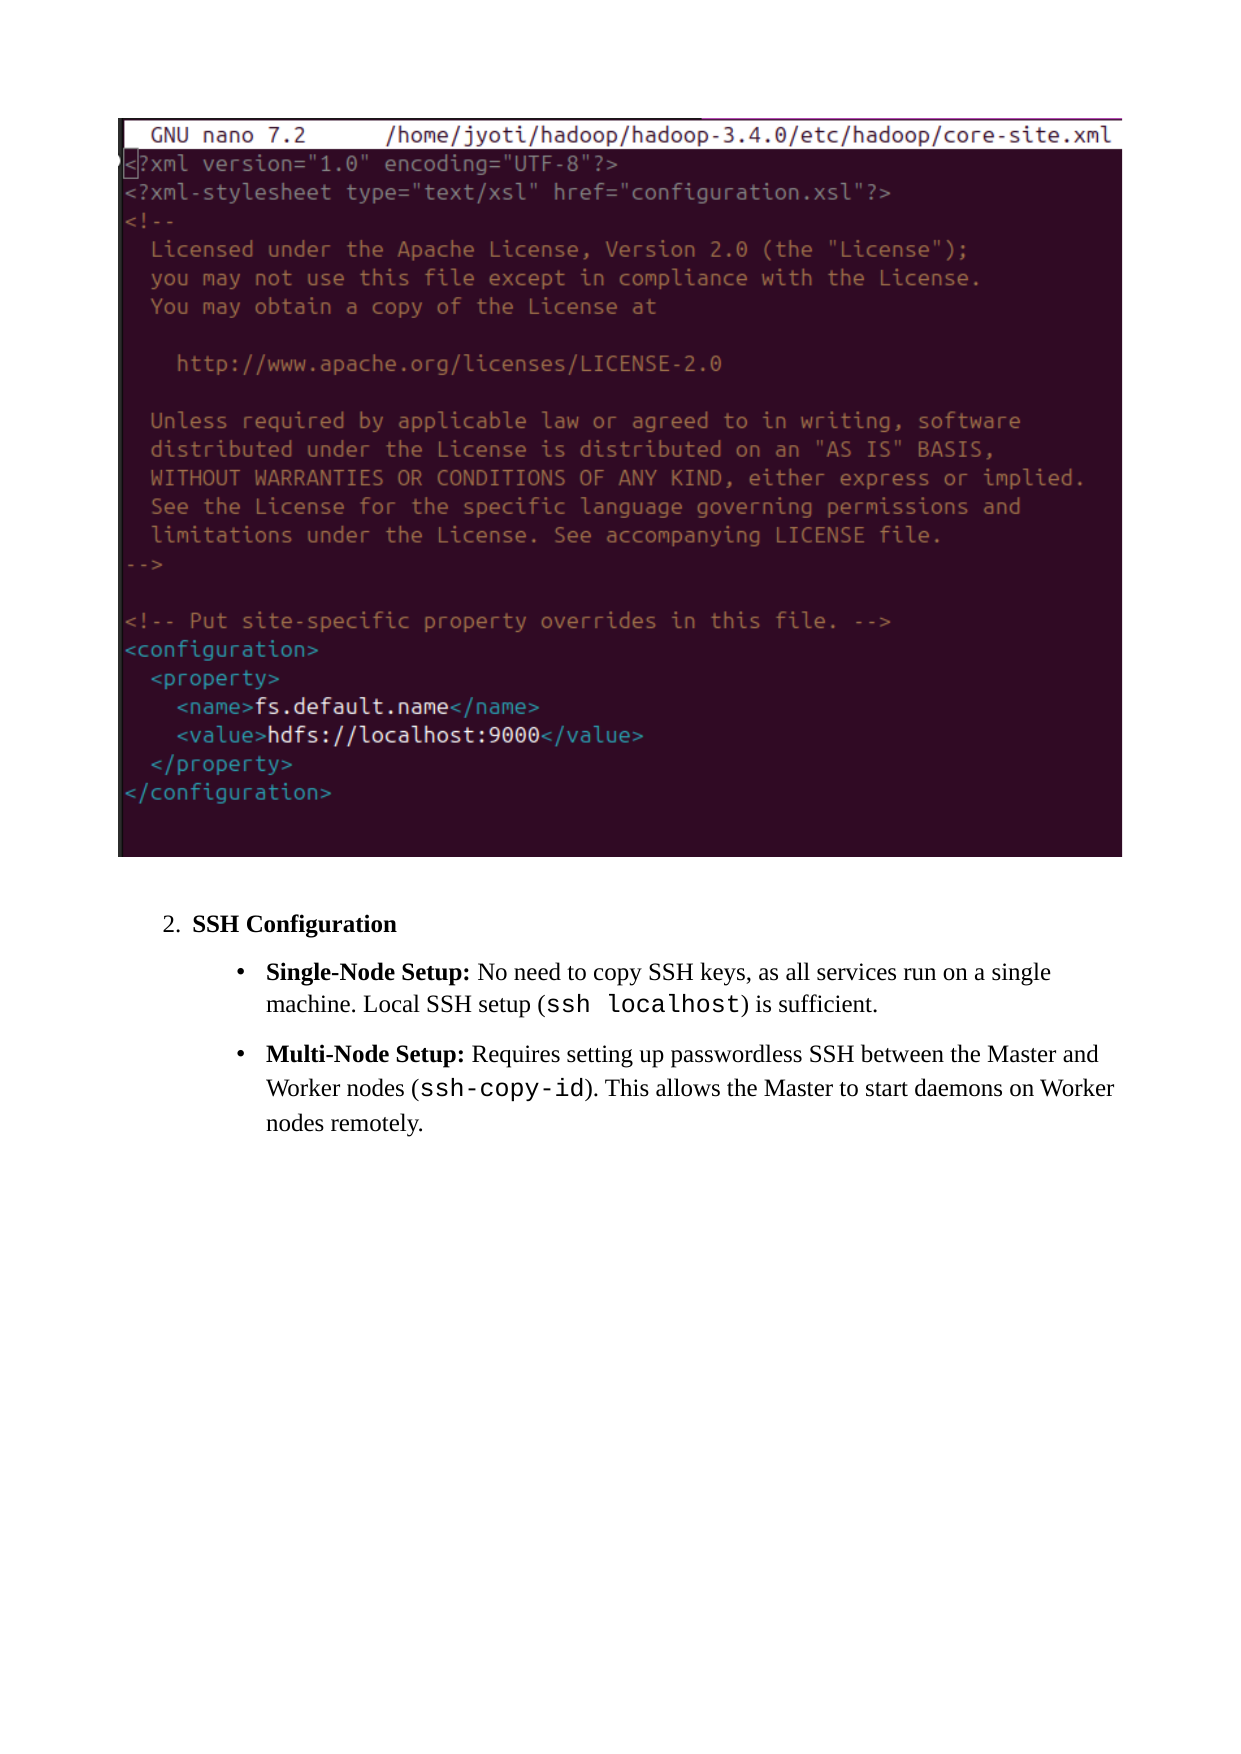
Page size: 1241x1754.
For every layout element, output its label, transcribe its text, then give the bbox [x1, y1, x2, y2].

list Single-Node Setup: No need to copy SSH keys, as all services run on a single machine. Local SSH setup (ssh localhost) is sufficient. [236, 957, 1122, 1020]
list Multi-Node Setup: Requires setting up passwordless SSH between the Master and Worker nodes (ssh-copy-id). This allows the Master to start daemons on Worker nodes remotely. [236, 1039, 1122, 1136]
picture [118, 118, 1123, 857]
list SSH Configuration [162, 909, 1122, 938]
